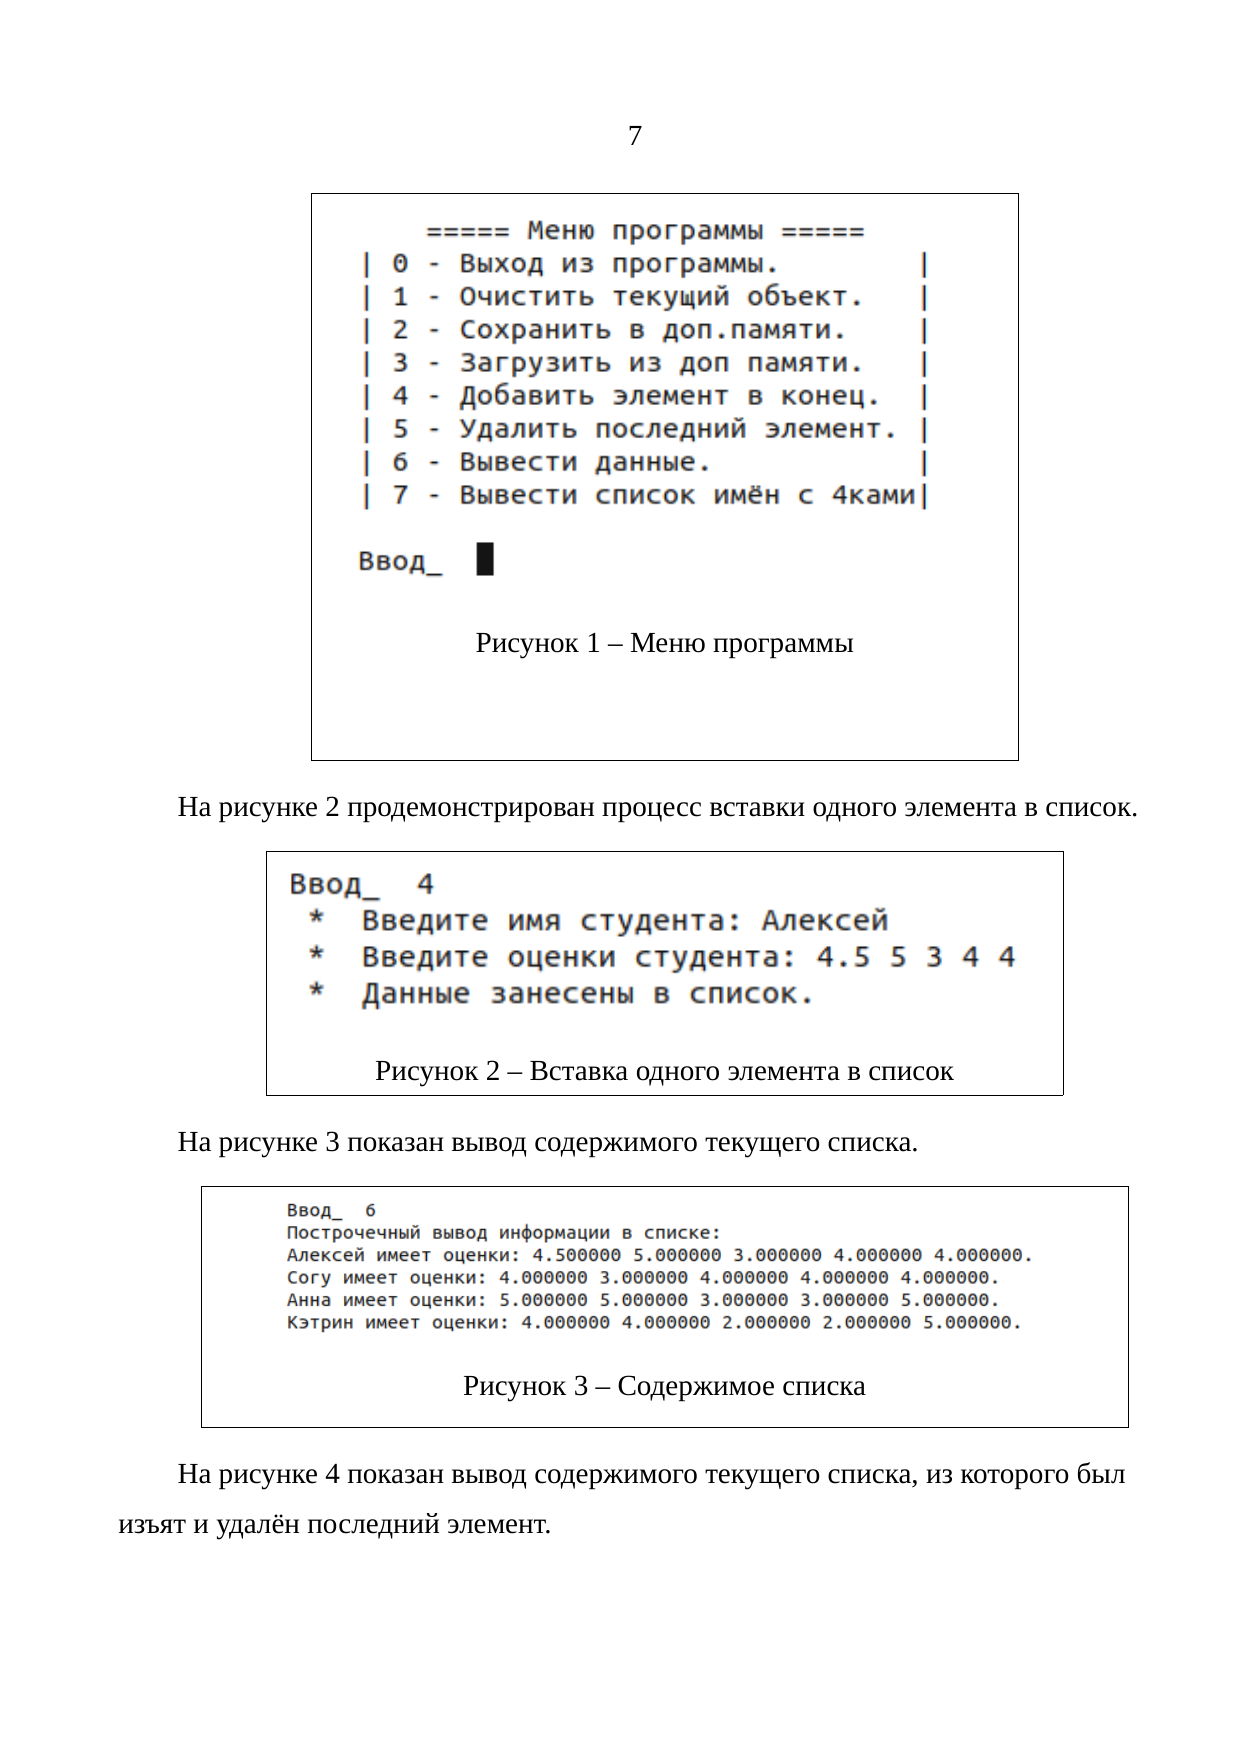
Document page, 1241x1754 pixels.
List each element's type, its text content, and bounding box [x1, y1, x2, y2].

text На рисунке 1.4 показан вывод содержимого текущего списка, из которого был изъят и удалён последний элемент. [118, 1456, 1152, 1540]
picture [357, 202, 971, 609]
text Рисунок 1.2 – Вставка одного элемента в список [275, 860, 1054, 1086]
text На рисунке 1.3 показан вывод содержимого текущего списка. [118, 1124, 1152, 1157]
picture [286, 1195, 1043, 1351]
text Рисунок 1.1 – Меню программы [320, 202, 1009, 659]
picture [290, 860, 1039, 1036]
text На рисунке 1.2 продемонстрирован процесс вставки одного элемента в список. [118, 789, 1152, 823]
text Рисунок 1.3 – Содержимое списка [209, 1195, 1119, 1401]
